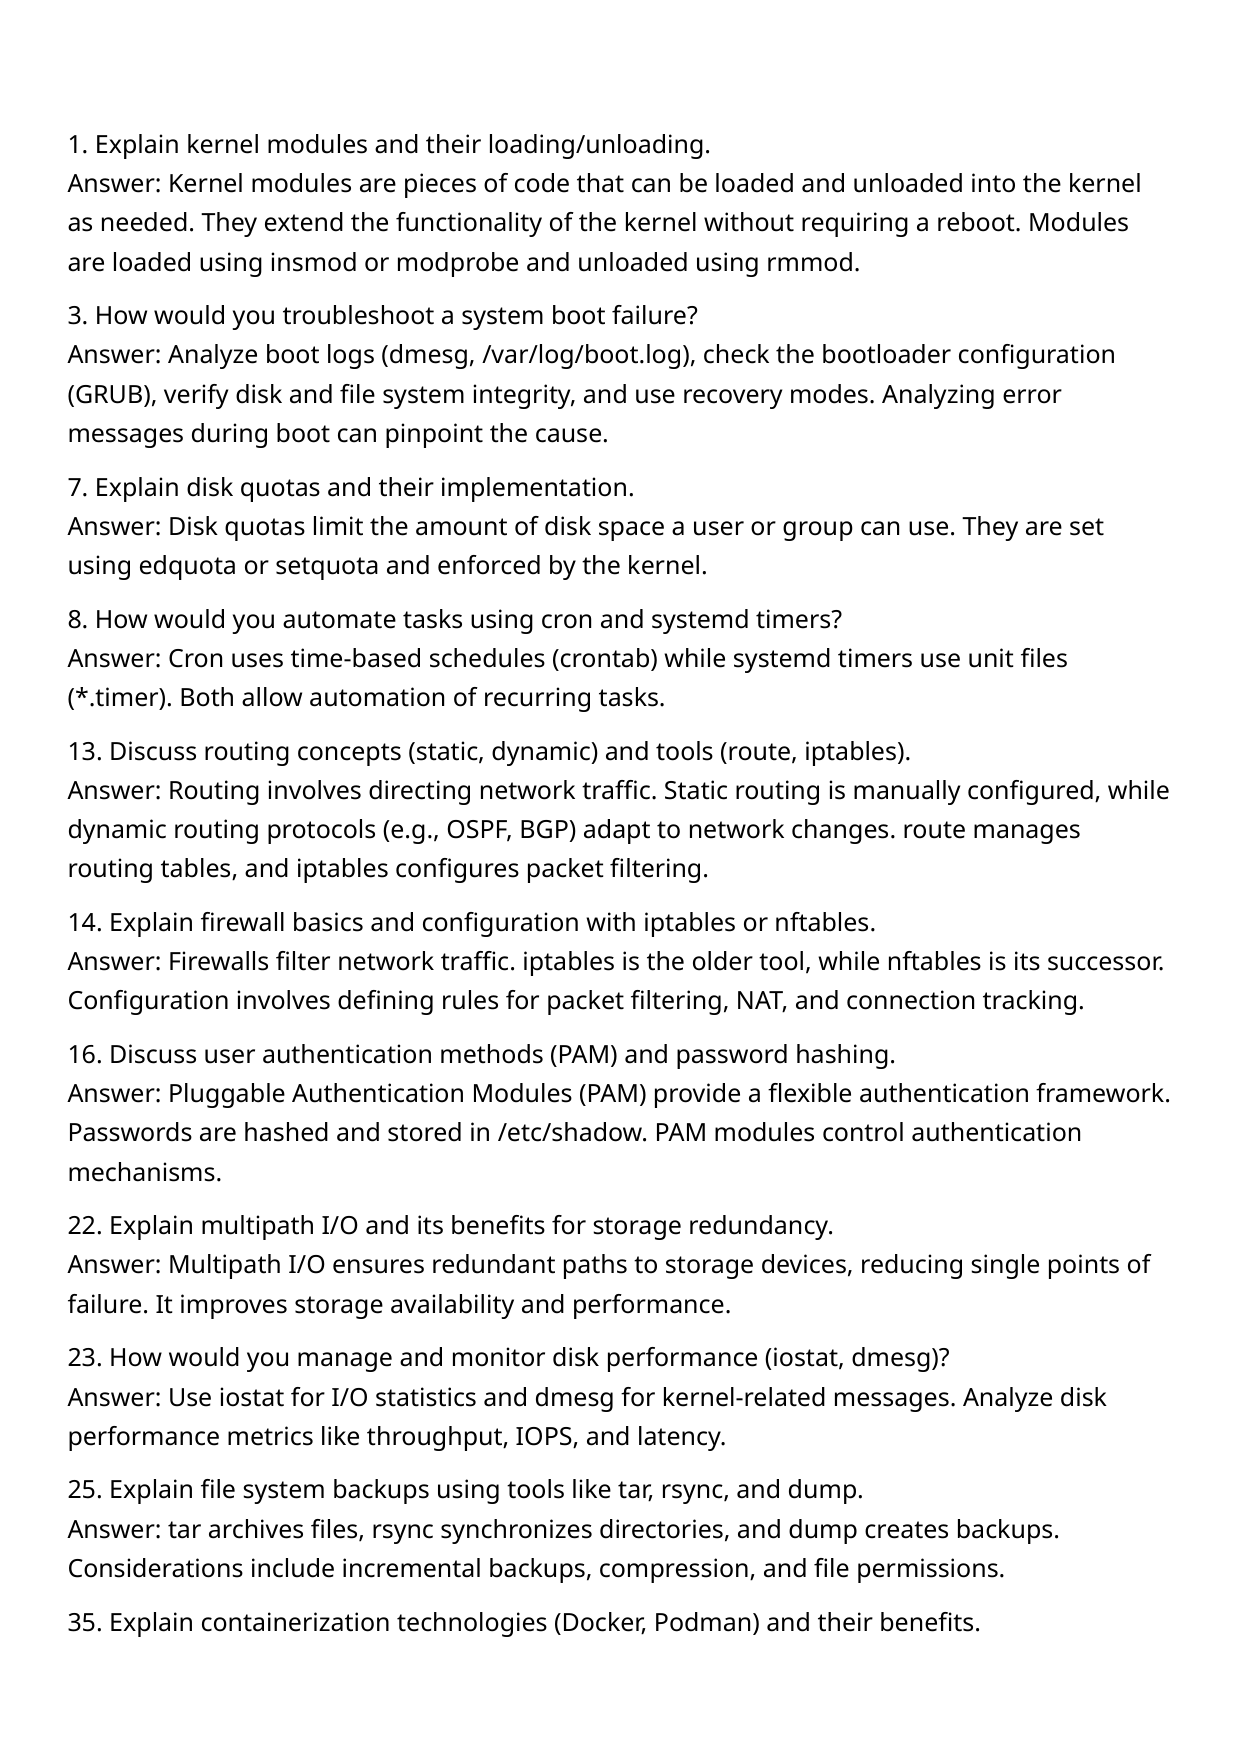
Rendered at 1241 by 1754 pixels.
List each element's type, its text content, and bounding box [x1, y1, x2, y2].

text 1. Explain kernel modules and their loading/unloading. Answer: Kernel modules are pieces of code that can be loaded and unloaded into the kernel as needed. They extend the functionality of the kernel without requiring a reboot. Modules are loaded using insmod or modprobe and unloaded using rmmod. [67, 127, 1173, 278]
text 16. Discuss user authentication methods (PAM) and password hashing. Answer: Pluggable Authentication Modules (PAM) provide a flexible authentication framework. Passwords are hashed and stored in /etc/shadow. PAM modules control authentication mechanisms. [67, 1037, 1173, 1188]
text 23. How would you manage and monitor disk performance (iostat, dmesg)? Answer: Use iostat for I/O statistics and dmesg for kernel-related messages. Analyze disk performance metrics like throughput, IOPS, and latency. [67, 1340, 1173, 1452]
text 13. Discuss routing concepts (static, dynamic) and tools (route, iptables). Answer: Routing involves directing network traffic. Static routing is manually configured, while dynamic routing protocols (e.g., OSPF, BGP) adapt to network changes. route manages routing tables, and iptables configures packet filtering. [67, 733, 1173, 885]
text 22. Explain multipath I/O and its benefits for storage redundancy. Answer: Multipath I/O ensures redundant paths to storage devices, reducing single points of failure. It improves storage availability and performance. [67, 1208, 1173, 1320]
text 7. Explain disk quotas and their implementation. Answer: Disk quotas limit the amount of disk space a user or group can use. They are set using edquota or setquota and enforced by the kernel. [67, 469, 1173, 582]
text 35. Explain containerization technologies (Docker, Podman) and their benefits. [67, 1604, 1173, 1638]
text 3. How would you troubleshoot a system boot failure? Answer: Analyze boot logs (dmesg, /var/log/boot.log), check the bootloader configuration (GRUB), verify disk and file system integrity, and use recovery modes. Analyzing error messages during boot can pinpoint the cause. [67, 298, 1173, 449]
text 8. How would you automate tasks using cron and systemd timers? Answer: Cron uses time-based schedules (crontab) while systemd timers use unit files (*.timer). Both allow automation of recurring tasks. [67, 601, 1173, 714]
text 25. Explain file system backups using tools like tar, rsync, and dump. Answer: tar archives files, rsync synchronizes directories, and dump creates backups. Considerations include incremental backups, compression, and file permissions. [67, 1472, 1173, 1584]
text 14. Explain firewall basics and configuration with iptables or nftables. Answer: Firewalls filter network traffic. iptables is the older tool, while nftables is its successor. Configuration involves defining rules for packet filtering, NAT, and connection tracking. [67, 905, 1173, 1017]
